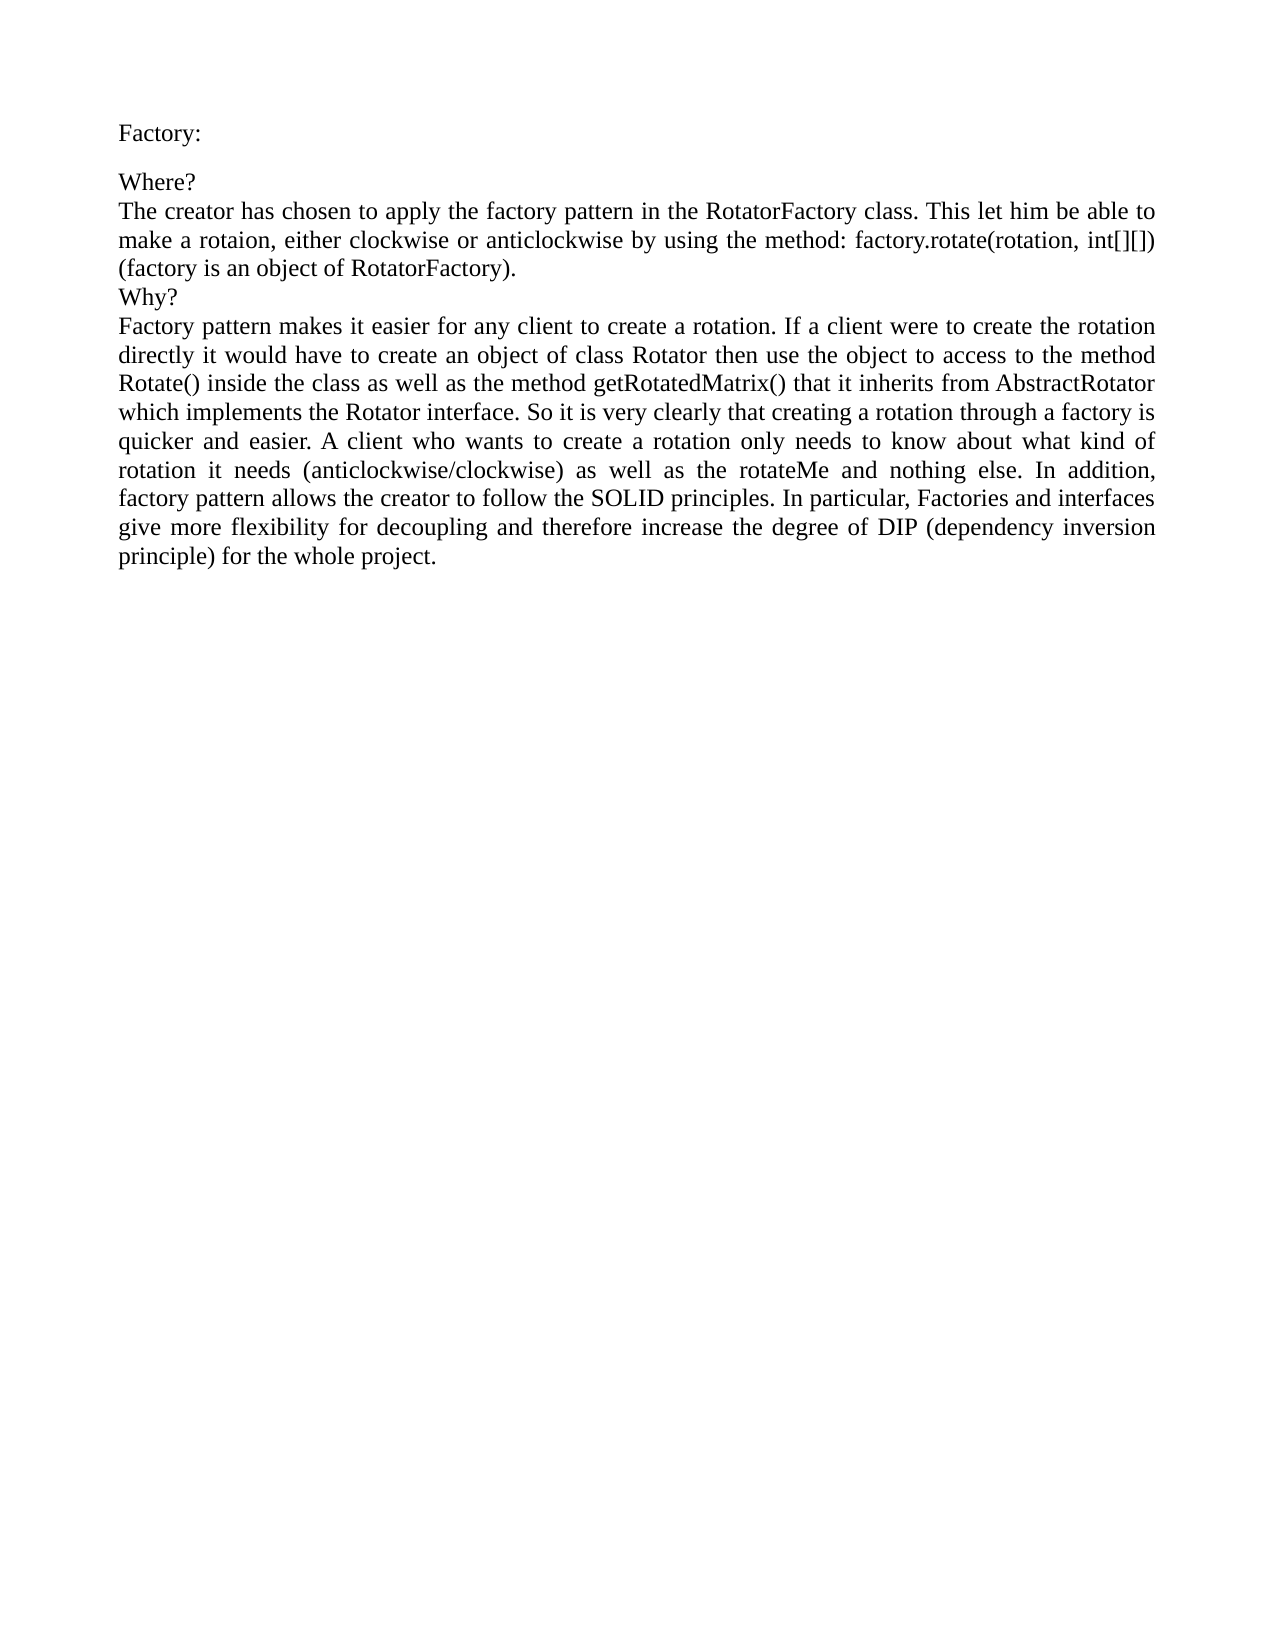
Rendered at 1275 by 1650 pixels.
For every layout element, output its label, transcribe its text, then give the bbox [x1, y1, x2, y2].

text Factory: [118, 118, 1157, 147]
text Why? [118, 282, 1157, 311]
text Where? The creator has chosen to apply the factory pattern in the RotatorFactory class. This let him be able to make a rotaion, either clockwise or anticlockwise by using the method: factory.rotate(rotation, int[][]) (factory is an object of RotatorFactory). [118, 167, 1157, 282]
text Factory pattern makes it easier for any client to create a rotation. If a client were to create the rotation directly it would have to create an object of class Rotator then use the object to access to the method Rotate() inside the class as well as the method getRotatedMatrix() that it inherits from AbstractRotator which implements the Rotator interface. So it is very clearly that creating a rotation through a factory is quicker and easier. A client who wants to create a rotation only needs to know about what kind of rotation it needs (anticlockwise/clockwise) as well as the rotateMe and nothing else. In addition, factory pattern allows the creator to follow the SOLID principles. In particular, Factories and interfaces give more flexibility for decoupling and therefore increase the degree of DIP (dependency inversion principle) for the whole project. [118, 311, 1157, 570]
